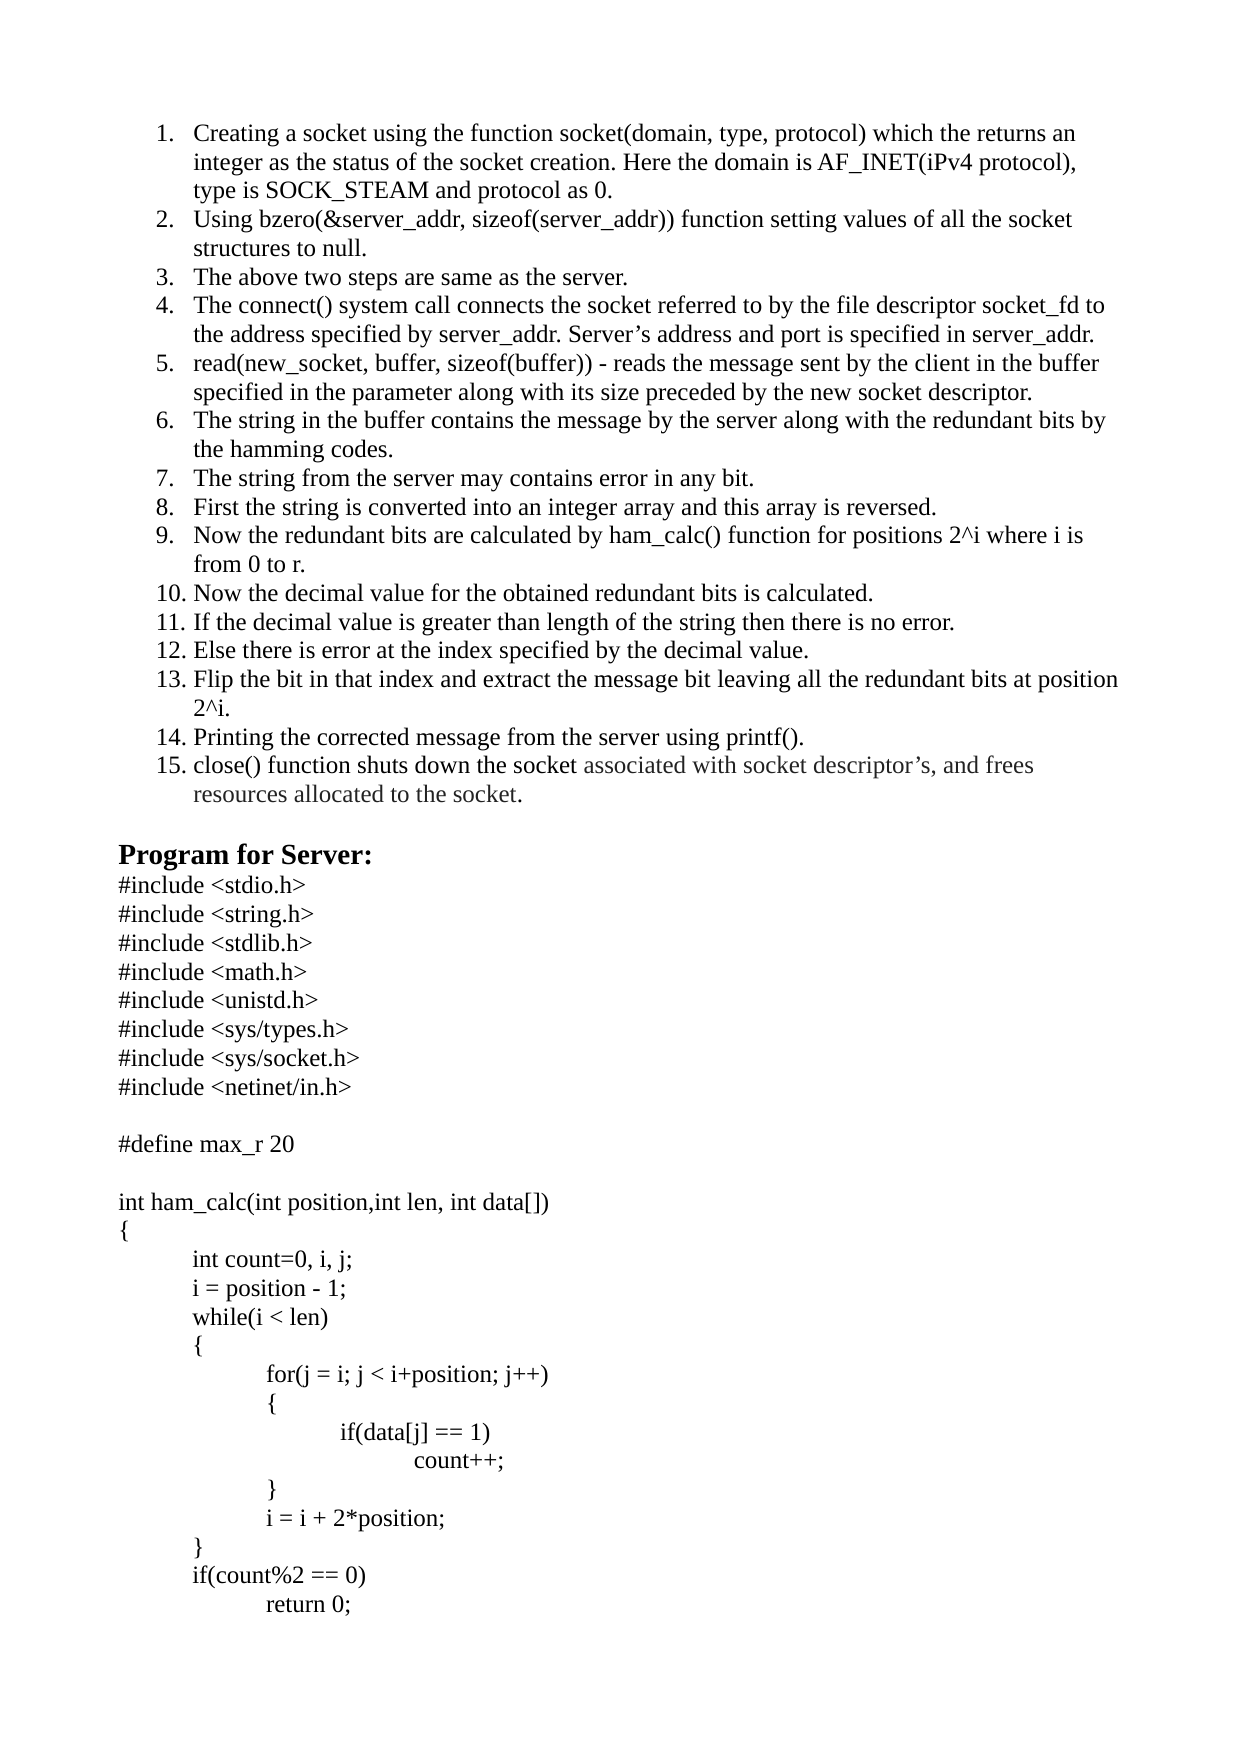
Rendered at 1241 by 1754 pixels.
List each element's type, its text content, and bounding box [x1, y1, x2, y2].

text i = i + 2*position; [118, 1503, 1122, 1532]
list The above two steps are same as the server. [156, 262, 1122, 291]
list Creating a socket using the function socket(domain, type, protocol) which the returns an integer as the status of the socket creation. Here the domain is AF_INET(iPv4 protocol), type is SOCK_STEAM and protocol as 0. [156, 118, 1122, 204]
list read(new_socket, buffer, sizeof(buffer)) - reads the message sent by the client in the buffer specified in the parameter along with its size preceded by the new socket descriptor. [156, 348, 1122, 406]
list close() function shuts down the socket associated with socket descriptor’s, and frees resources allocated to the socket. [156, 751, 1122, 808]
list If the decimal value is greater than length of the string then there is no error. [156, 607, 1122, 636]
text count++; [118, 1445, 1122, 1474]
text #include <string.h> [118, 899, 1122, 928]
text #include <math.h> [118, 957, 1122, 985]
list The connect() system call connects the socket referred to by the file descriptor socket_fd to the address specified by server_addr. Server’s address and port is specified in server_addr. [156, 291, 1122, 348]
list First the string is converted into an integer array and this array is reversed. [156, 492, 1122, 521]
list Now the redundant bits are calculated by ham_calc() function for positions 2^i where i is from 0 to r. [156, 521, 1122, 578]
text #include <unistd.h> [118, 985, 1122, 1014]
text } [118, 1474, 1122, 1503]
text #define max_r 20 [118, 1129, 1122, 1158]
text { [118, 1215, 1122, 1244]
list Else there is error at the index specified by the decimal value. [156, 636, 1122, 664]
list The string from the server may contains error in any bit. [156, 463, 1122, 492]
text #include <netinet/in.h> [118, 1072, 1122, 1100]
text for(j = i; j < i+position; j++) [118, 1359, 1122, 1388]
text #include <stdlib.h> [118, 928, 1122, 957]
text #include <sys/types.h> [118, 1014, 1122, 1043]
list Printing the corrected message from the server using printf(). [156, 722, 1122, 751]
list The string in the buffer contains the message by the server along with the redundant bits by the hamming codes. [156, 406, 1122, 463]
text if(data[j] == 1) [118, 1417, 1122, 1445]
text { [118, 1330, 1122, 1359]
text if(count%2 == 0) [118, 1560, 1122, 1589]
text while(i < len) [118, 1302, 1122, 1330]
text return 0; [118, 1589, 1122, 1618]
text int count=0, i, j; [118, 1244, 1122, 1273]
text } [118, 1532, 1122, 1560]
text int ham_calc(int position,int len, int data[]) [118, 1187, 1122, 1215]
list Using bzero(&server_addr, sizeof(server_addr)) function setting values of all the socket structures to null. [156, 204, 1122, 262]
text #include <stdio.h> [118, 870, 1122, 899]
text { [118, 1388, 1122, 1417]
text #include <sys/socket.h> [118, 1043, 1122, 1072]
text Program for Server: [118, 837, 1122, 870]
text i = position - 1; [118, 1273, 1122, 1302]
list Flip the bit in that index and extract the message bit leaving all the redundant bits at position 2^i. [156, 664, 1122, 722]
list Now the decimal value for the obtained redundant bits is calculated. [156, 578, 1122, 607]
